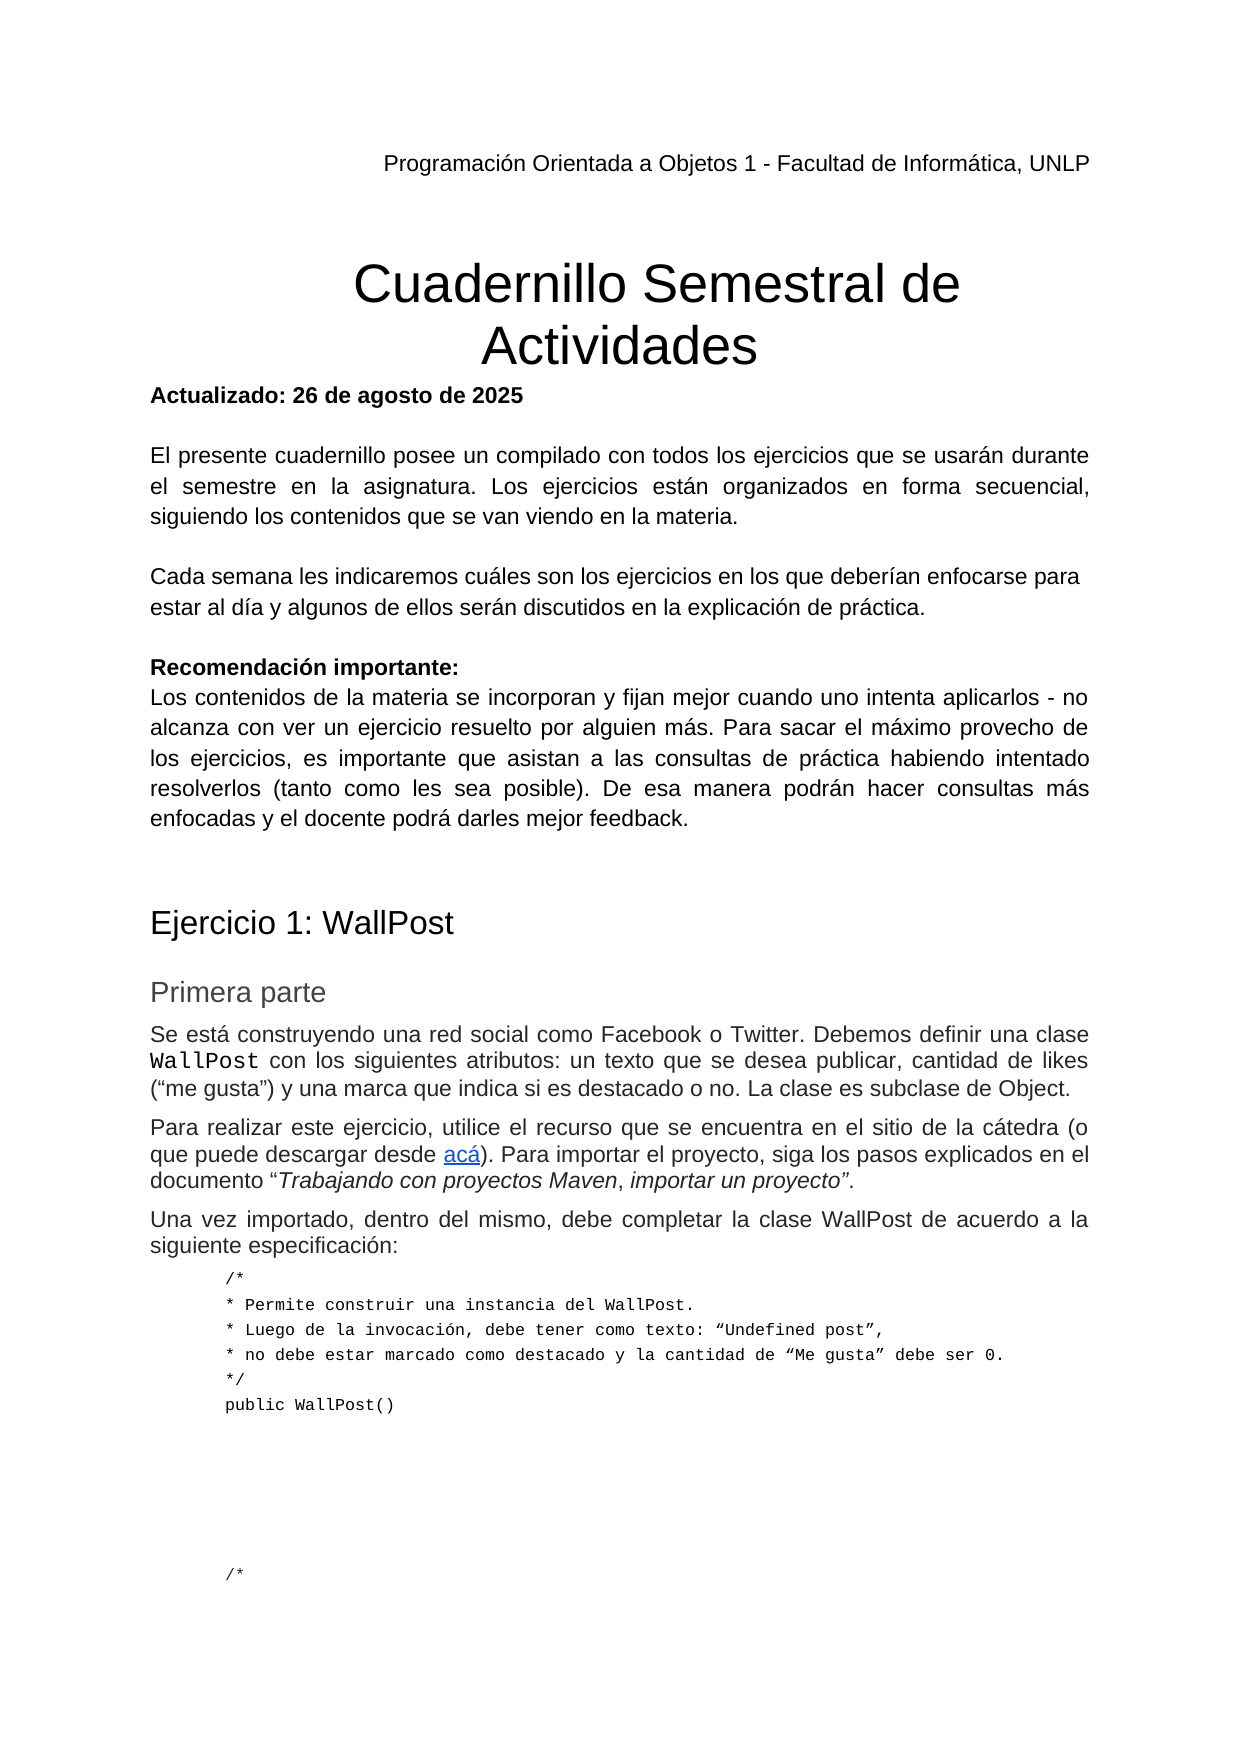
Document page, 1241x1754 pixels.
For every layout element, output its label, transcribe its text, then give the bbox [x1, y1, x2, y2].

text El presente cuadernillo posee un compilado con todos los ejercicios que se usarán durante el semestre en la asignatura. Los ejercicios están organizados en forma secuencial, siguiendo los contenidos que se van viendo en la materia. [150, 442, 1090, 529]
title Programación Orientada a Objetos 1 - Facultad de Informática, UNLP [150, 150, 1090, 176]
text /* [225, 1271, 1090, 1290]
text Se está construyendo una red social como Facebook o Twitter. Debemos definir una clase WallPost con los siguientes atributos: un texto que se desea publicar, cantidad de likes (“me gusta”) y una marca que indica si es destacado o no. La clase es subclase de Object. [150, 1021, 1090, 1102]
text Una vez importado, dentro del mismo, debe completar la clase WallPost de acuerdo a la siguiente especificación: [150, 1206, 1090, 1258]
text * no debe estar marcado como destacado y la cantidad de “Me gusta” debe ser 0. [225, 1346, 1090, 1365]
text Recomendación importante: [150, 654, 1090, 680]
subtitle Ejercicio 1: WallPost [150, 903, 1090, 941]
text Actualizado: 26 de agosto de 2025 [150, 382, 1090, 408]
text * Luego de la invocación, debe tener como texto: “Undefined post”, [225, 1321, 1090, 1340]
text public WallPost() [225, 1396, 1090, 1415]
subtitle Primera parte [150, 974, 1090, 1008]
title Cuadernillo Semestral de Actividades [150, 251, 1090, 376]
text /* [225, 1566, 1090, 1585]
text Para realizar este ejercicio, utilice el recurso que se encuentra en el sitio de la cátedra (o que puede descargar desde acá). Para importar el proyecto, siga los pasos explicados en el documento “Trabajando con proyectos Maven, importar un proyecto”. [150, 1114, 1090, 1193]
text */ [225, 1371, 1090, 1390]
text Cada semana les indicaremos cuáles son los ejercicios en los que deberían enfocarse para estar al día y algunos de ellos serán discutidos en la explicación de práctica. [150, 563, 1090, 620]
text Los contenidos de la materia se incorporan y fijan mejor cuando uno intenta aplicarlos - no alcanza con ver un ejercicio resuelto por alguien más. Para sacar el máximo provecho de los ejercicios, es importante que asistan a las consultas de práctica habiendo intentado resolverlos (tanto como les sea posible). De esa manera podrán hacer consultas más enfocadas y el docente podrá darles mejor feedback. [150, 684, 1090, 831]
text * Permite construir una instancia del WallPost. [150, 1296, 1090, 1315]
